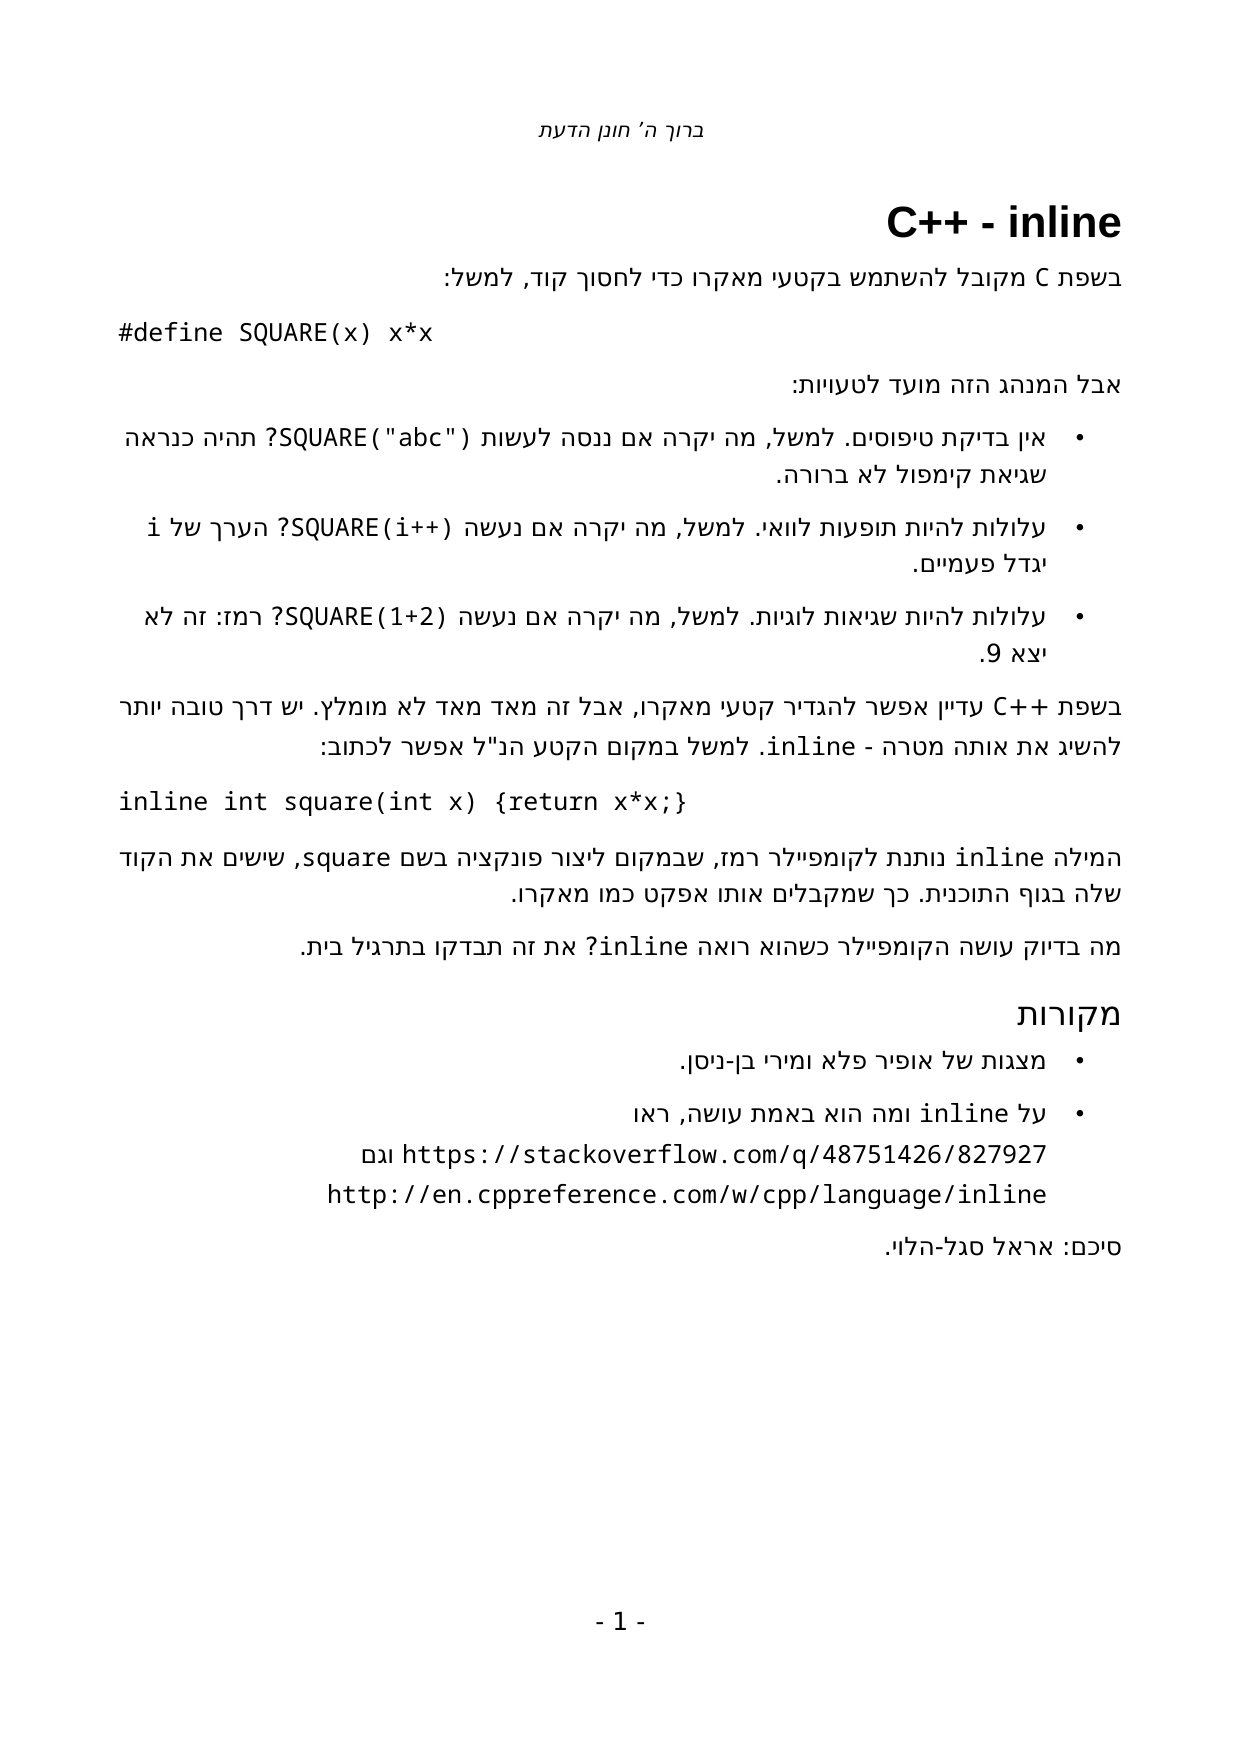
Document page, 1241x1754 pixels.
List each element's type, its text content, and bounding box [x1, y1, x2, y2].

text #define SQUARE(x) x*x [118, 315, 1122, 349]
text inline int square(int x) {return x*x;} [118, 784, 1122, 818]
list על inline ומה הוא באמת עושה, ראו https://stackoverflow.com/q/48751426/827927 וגם http://en.cppreference.com/w/cpp/language/inline [118, 1096, 1084, 1211]
list אין בדיקת טיפוסים. למשל, מה יקרה אם ננסה לעשות SQUARE("abc")? תהיה כנראה שגיאת קימפול לא ברורה. [118, 420, 1084, 489]
text המילה inline נותנת לקומפיילר רמז, שבמקום ליצור פונקציה בשם square, שישים את הקוד שלה בגוף התוכנית. כך שמקבלים אותו אפקט כמו מאקרו. [118, 839, 1122, 908]
text מה בדיוק עושה הקומפיילר כשהוא רואה inline? את זה תבדקו בתרגיל בית. [118, 929, 1122, 963]
list עלולות להיות תופעות לוואי. למשל, מה יקרה אם נעשה SQUARE(i++)? הערך של i יגדל פעמיים. [118, 509, 1084, 579]
subtitle מקורות [118, 994, 1122, 1033]
text בשפת C מקובל להשתמש בקטעי מאקרו כדי לחסוך קוד, למשל: [118, 260, 1122, 294]
text בשפת ++C עדיין אפשר להגדיר קטעי מאקרו, אבל זה מאד מאד לא מומלץ. יש דרך טובה יותר להשיג את אותה מטרה - inline. למשל במקום הקטע הנ"ל אפשר לכתוב: [118, 688, 1122, 762]
subtitle C++ - inline [118, 197, 1122, 247]
list עלולות להיות שגיאות לוגיות. למשל, מה יקרה אם נעשה SQUARE(1+2)? רמז: זה לא יצא 9. [118, 599, 1084, 668]
text אבל המנהג הזה מועד לטעויות: [118, 371, 1122, 400]
text סיכם: אראל סגל-הלוי. [118, 1233, 1122, 1262]
list מצגות של אופיר פלא ומירי בן-ניסן. [118, 1046, 1084, 1075]
